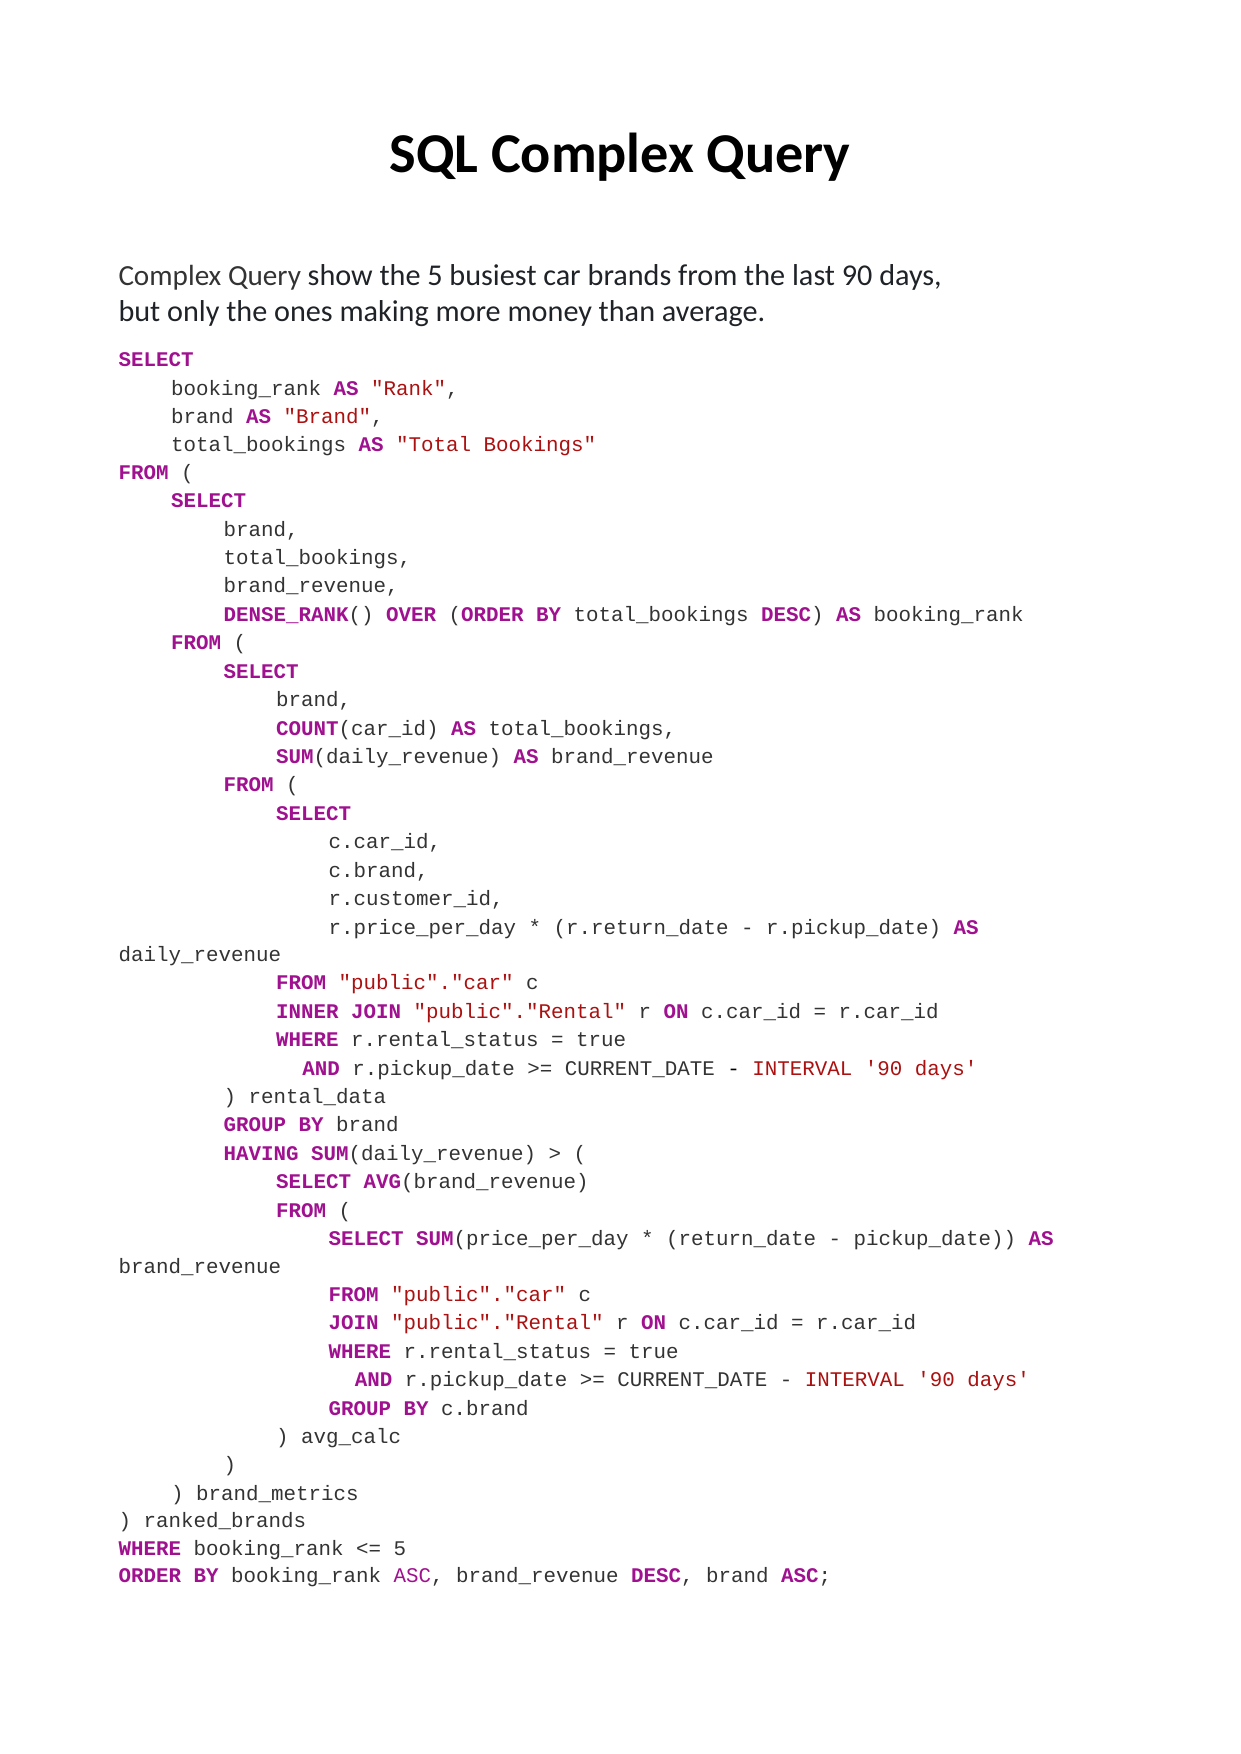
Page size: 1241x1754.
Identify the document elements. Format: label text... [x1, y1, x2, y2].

text but only the ones making more money than average. [118, 292, 1122, 329]
text SQL Complex Query [118, 118, 1122, 187]
text Complex Query show the 5 busiest car brands from the last 90 days, [118, 256, 1122, 292]
text SELECT booking_rank AS "Rank", brand AS "Brand", total_bookings AS "Total Bookings" FROM ( SELECT brand, total_bookings, brand_revenue, DENSE_RANK() OVER (ORDER BY total_bookings DESC) AS booking_rank FROM ( SELECT brand, COUNT(car_id) AS total_bookings, SUM(daily_revenue) AS brand_revenue FROM ( SELECT c.car_id, c.brand, r.customer_id, r.price_per_day * (r.return_date - r.pickup_date) AS daily_revenue FROM "public"."car" c INNER JOIN "public"."Rental" r ON c.car_id = r.car_id WHERE r.rental_status = true AND r.pickup_date >= CURRENT_DATE - INTERVAL '90 days' ) rental_data GROUP BY brand HAVING SUM(daily_revenue) > ( SELECT AVG(brand_revenue) FROM ( SELECT SUM(price_per_day * (return_date - pickup_date)) AS brand_revenue FROM "public"."car" c JOIN "public"."Rental" r ON c.car_id = r.car_id WHERE r.rental_status = true AND r.pickup_date >= CURRENT_DATE - INTERVAL '90 days' GROUP BY c.brand ) avg_calc ) ) brand_metrics ) ranked_brands WHERE booking_rank <= 5 ORDER BY booking_rank ASC, brand_revenue DESC, brand ASC; [118, 349, 1122, 1588]
